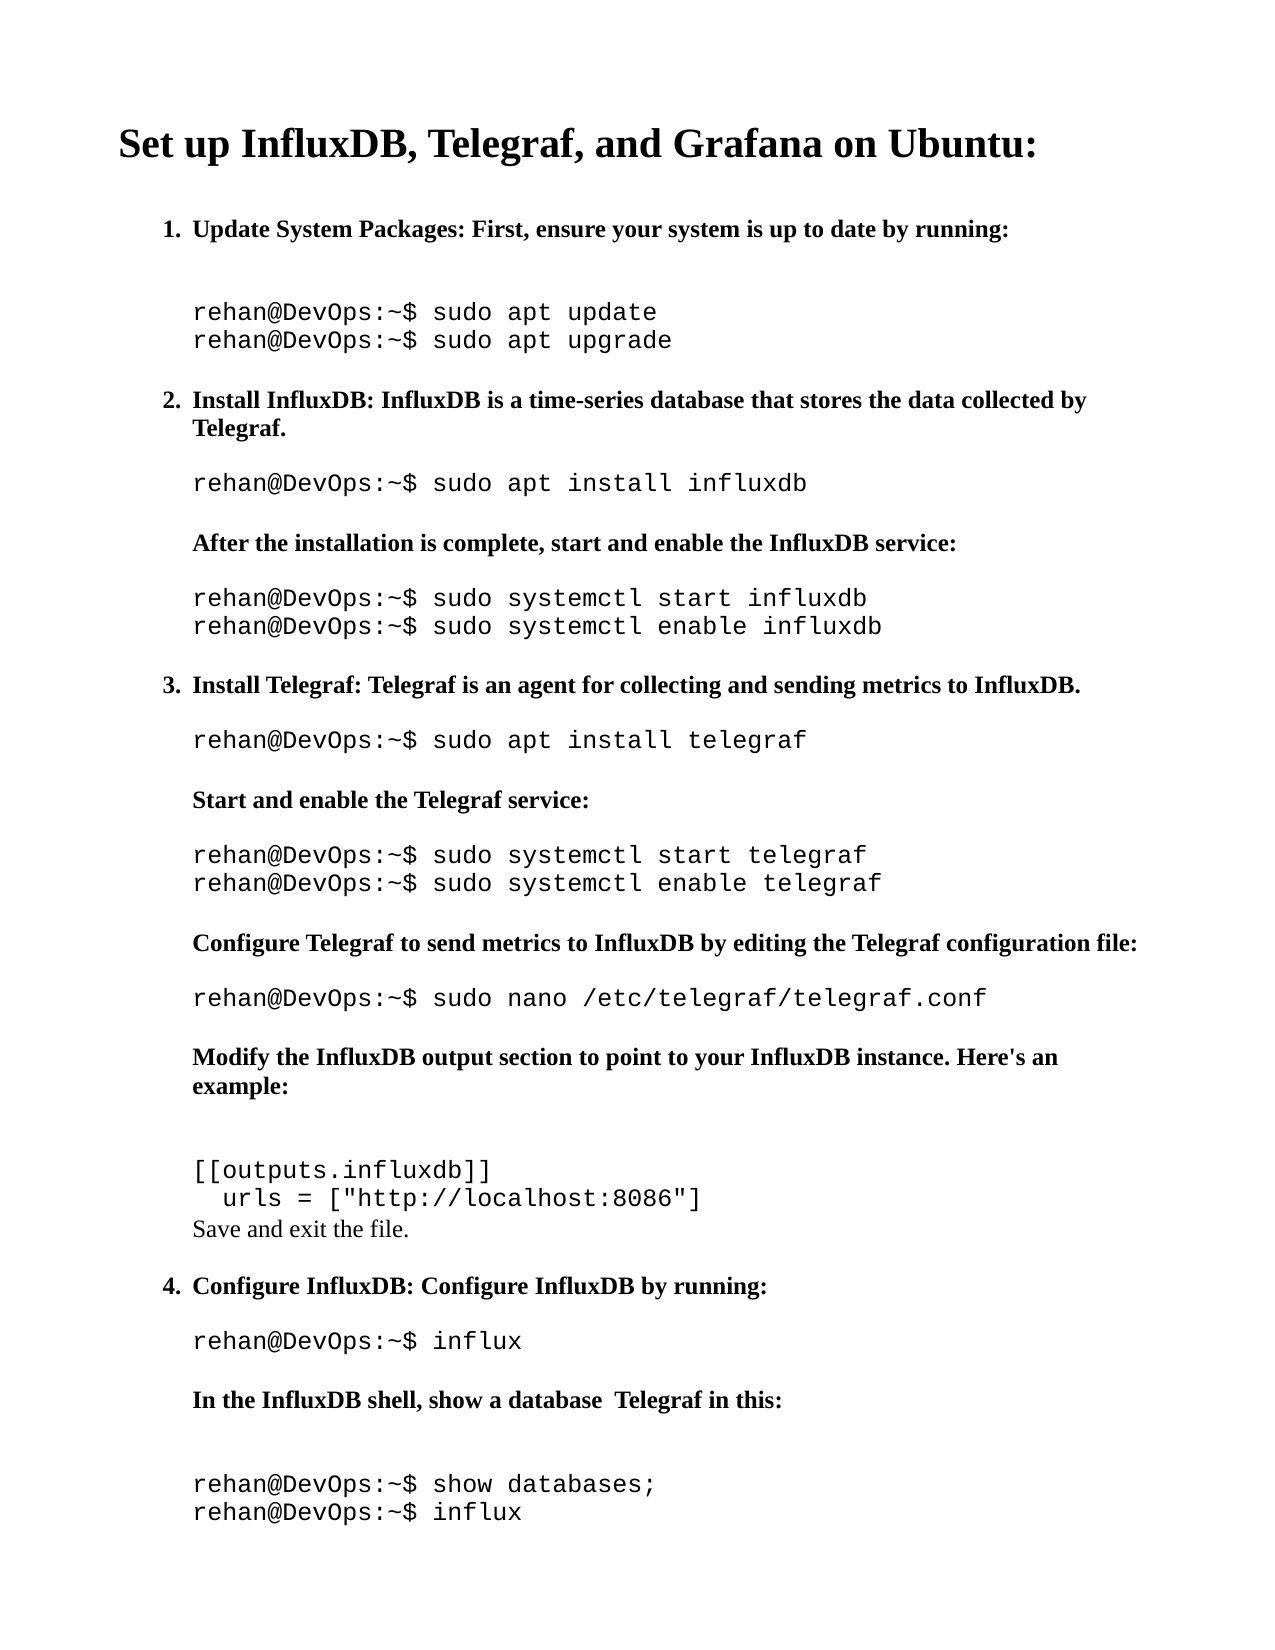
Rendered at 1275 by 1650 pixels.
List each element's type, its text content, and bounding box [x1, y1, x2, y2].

list Update System Packages: First, ensure your system is up to date by running: [162, 214, 1157, 243]
list urls = ["http://localhost:8086"] [162, 1186, 1157, 1214]
list rehan@DevOps:~$ sudo apt upgrade [162, 328, 1157, 356]
list rehan@DevOps:~$ sudo apt install telegraf [162, 728, 1157, 756]
list rehan@DevOps:~$ sudo systemctl enable influxdb [162, 614, 1157, 642]
list Start and enable the Telegraf service: [162, 785, 1157, 814]
list Save and exit the file. [162, 1214, 1157, 1243]
list Configure InfluxDB: Configure InfluxDB by running: [162, 1271, 1157, 1300]
list In the InfluxDB shell, show a database Telegraf in this: [162, 1386, 1157, 1414]
list rehan@DevOps:~$ sudo systemctl start telegraf [162, 843, 1157, 871]
list Modify the InfluxDB output section to point to your InfluxDB instance. Here's an example: [162, 1042, 1157, 1100]
list [[outputs.influxdb]] [162, 1157, 1157, 1186]
list rehan@DevOps:~$ show databases; [162, 1471, 1157, 1500]
list rehan@DevOps:~$ influx [162, 1328, 1157, 1357]
list Install InfluxDB: InfluxDB is a time-series database that stores the data collected by Telegraf. [162, 385, 1157, 442]
list rehan@DevOps:~$ sudo nano /etc/telegraf/telegraf.conf [162, 985, 1157, 1013]
list After the installation is complete, start and enable the InfluxDB service: [162, 528, 1157, 557]
list rehan@DevOps:~$ sudo apt install influxdb [162, 471, 1157, 499]
list Configure Telegraf to send metrics to InfluxDB by editing the Telegraf configuration file: [162, 928, 1157, 957]
list rehan@DevOps:~$ sudo systemctl enable telegraf [162, 871, 1157, 899]
list rehan@DevOps:~$ sudo systemctl start influxdb [162, 586, 1157, 614]
list Install Telegraf: Telegraf is an agent for collecting and sending metrics to InfluxDB. [162, 671, 1157, 699]
list rehan@DevOps:~$ sudo apt update [162, 300, 1157, 328]
list rehan@DevOps:~$ influx [162, 1500, 1157, 1528]
text Set up InfluxDB, Telegraf, and Grafana on Ubuntu: [118, 118, 1157, 166]
